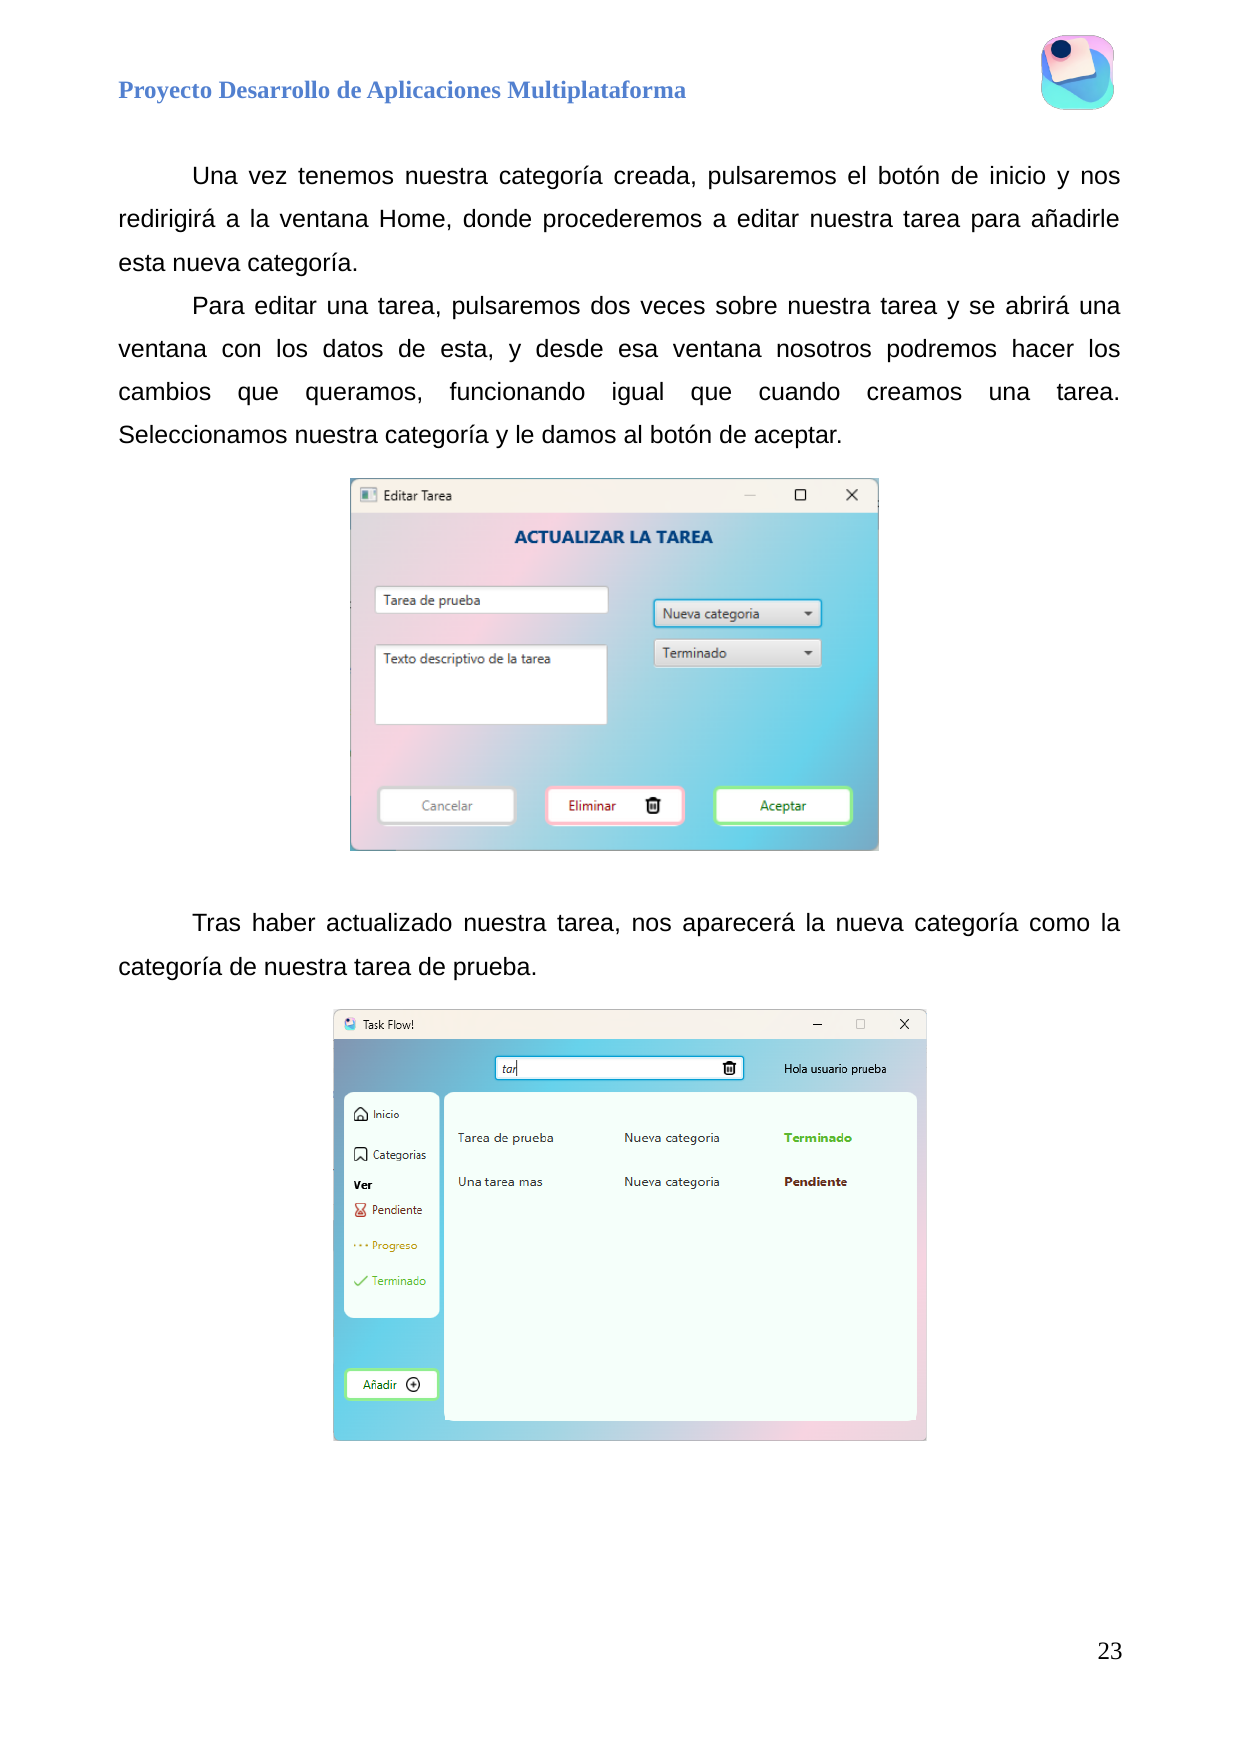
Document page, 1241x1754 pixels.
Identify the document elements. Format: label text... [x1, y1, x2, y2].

text Tras haber actualizado nuestra tarea, nos aparecerá la nueva categoría como la categoría de nuestra tarea de prueba. [118, 908, 1122, 980]
text Una vez tenemos nuestra categoría creada, pulsaremos el botón de inicio y nos redirigirá a la ventana Home, donde procederemos a editar nuestra tarea para añadirle esta nueva categoría. [118, 161, 1122, 276]
picture [333, 1009, 927, 1441]
text Para editar una tarea, pulsaremos dos veces sobre nuestra tarea y se abrirá una ventana con los datos de esta, y desde esa ventana nosotros podremos hacer los cambios que queramos, funcionando igual que cuando creamos una tarea. Seleccionamos nuestra categoría y le damos al botón de aceptar. [118, 291, 1122, 449]
picture [1025, 26, 1125, 121]
picture [350, 478, 879, 851]
